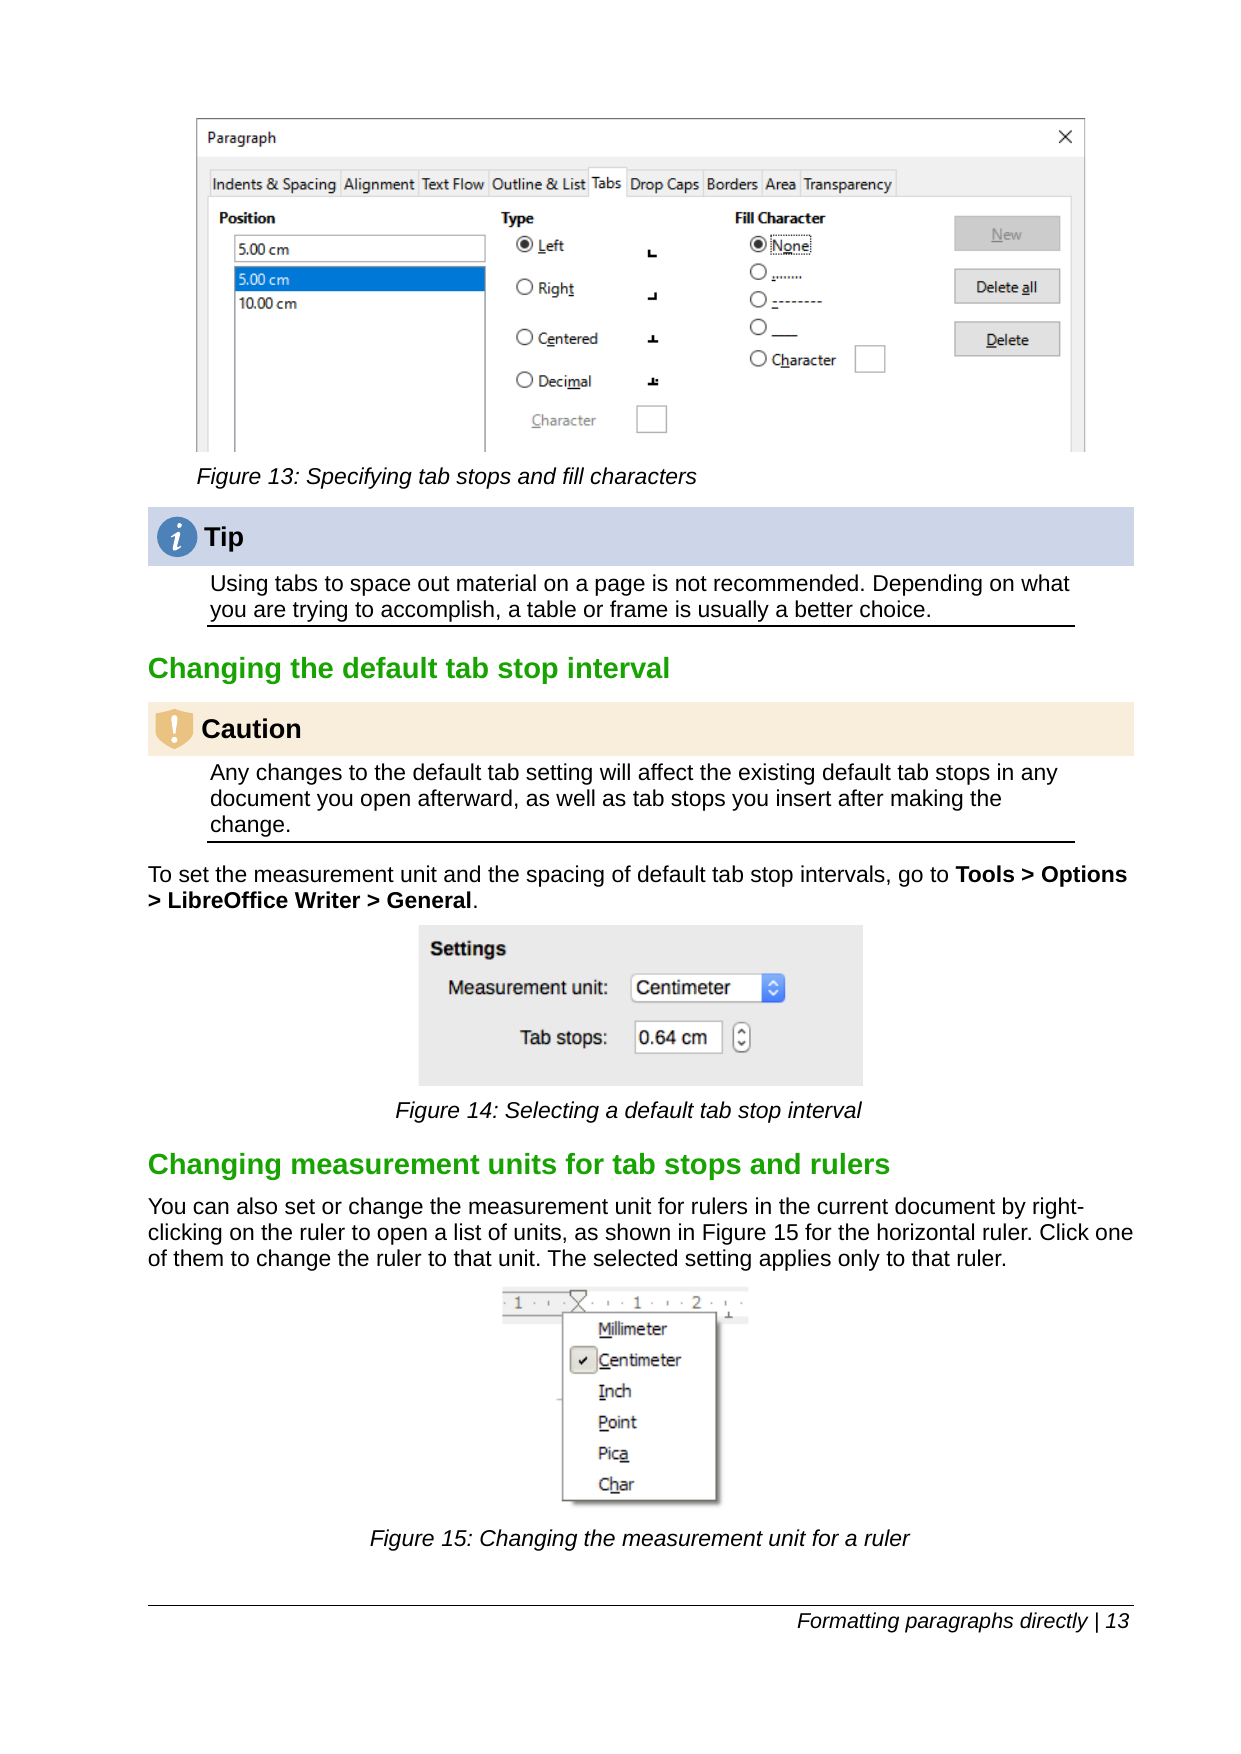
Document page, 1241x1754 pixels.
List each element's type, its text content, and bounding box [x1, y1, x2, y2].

text Figure 14: Selecting a default tab stop interval [395, 1097, 886, 1124]
text You can also set or change the measurement unit for rulers in the current document by right-clicking on the ruler to open a list of units, as shown in Figure 15 for the horizontal ruler. Click one of them to change the ruler to that unit. The selected setting applies only to that ruler. [148, 1193, 1134, 1272]
subtitle Tip [148, 507, 1134, 566]
text To set the measurement unit and the spacing of default tab stop intervals, go to Tools > Options > LibreOffice Writer > General. [148, 861, 1134, 913]
picture [418, 925, 863, 1086]
picture [418, 1284, 863, 1513]
picture [196, 118, 1086, 452]
text Figure 15: Changing the measurement unit for a ruler [358, 1524, 924, 1551]
text Using tabs to space out material on a page is not recommended. Depending on what you are trying to accomplish, a table or frame is usually a better choice. [207, 566, 1075, 625]
text Any changes to the default tab setting will affect the existing default tab stops in any document you open afterward, as well as tab stops you insert after making the change. [207, 756, 1075, 841]
subtitle Changing the default tab stop interval [148, 651, 1134, 684]
subtitle Changing measurement units for tab stops and rulers [148, 1147, 1134, 1181]
subtitle Caution [148, 702, 1134, 756]
text Figure 13: Specifying tab stops and fill characters [196, 463, 1085, 489]
